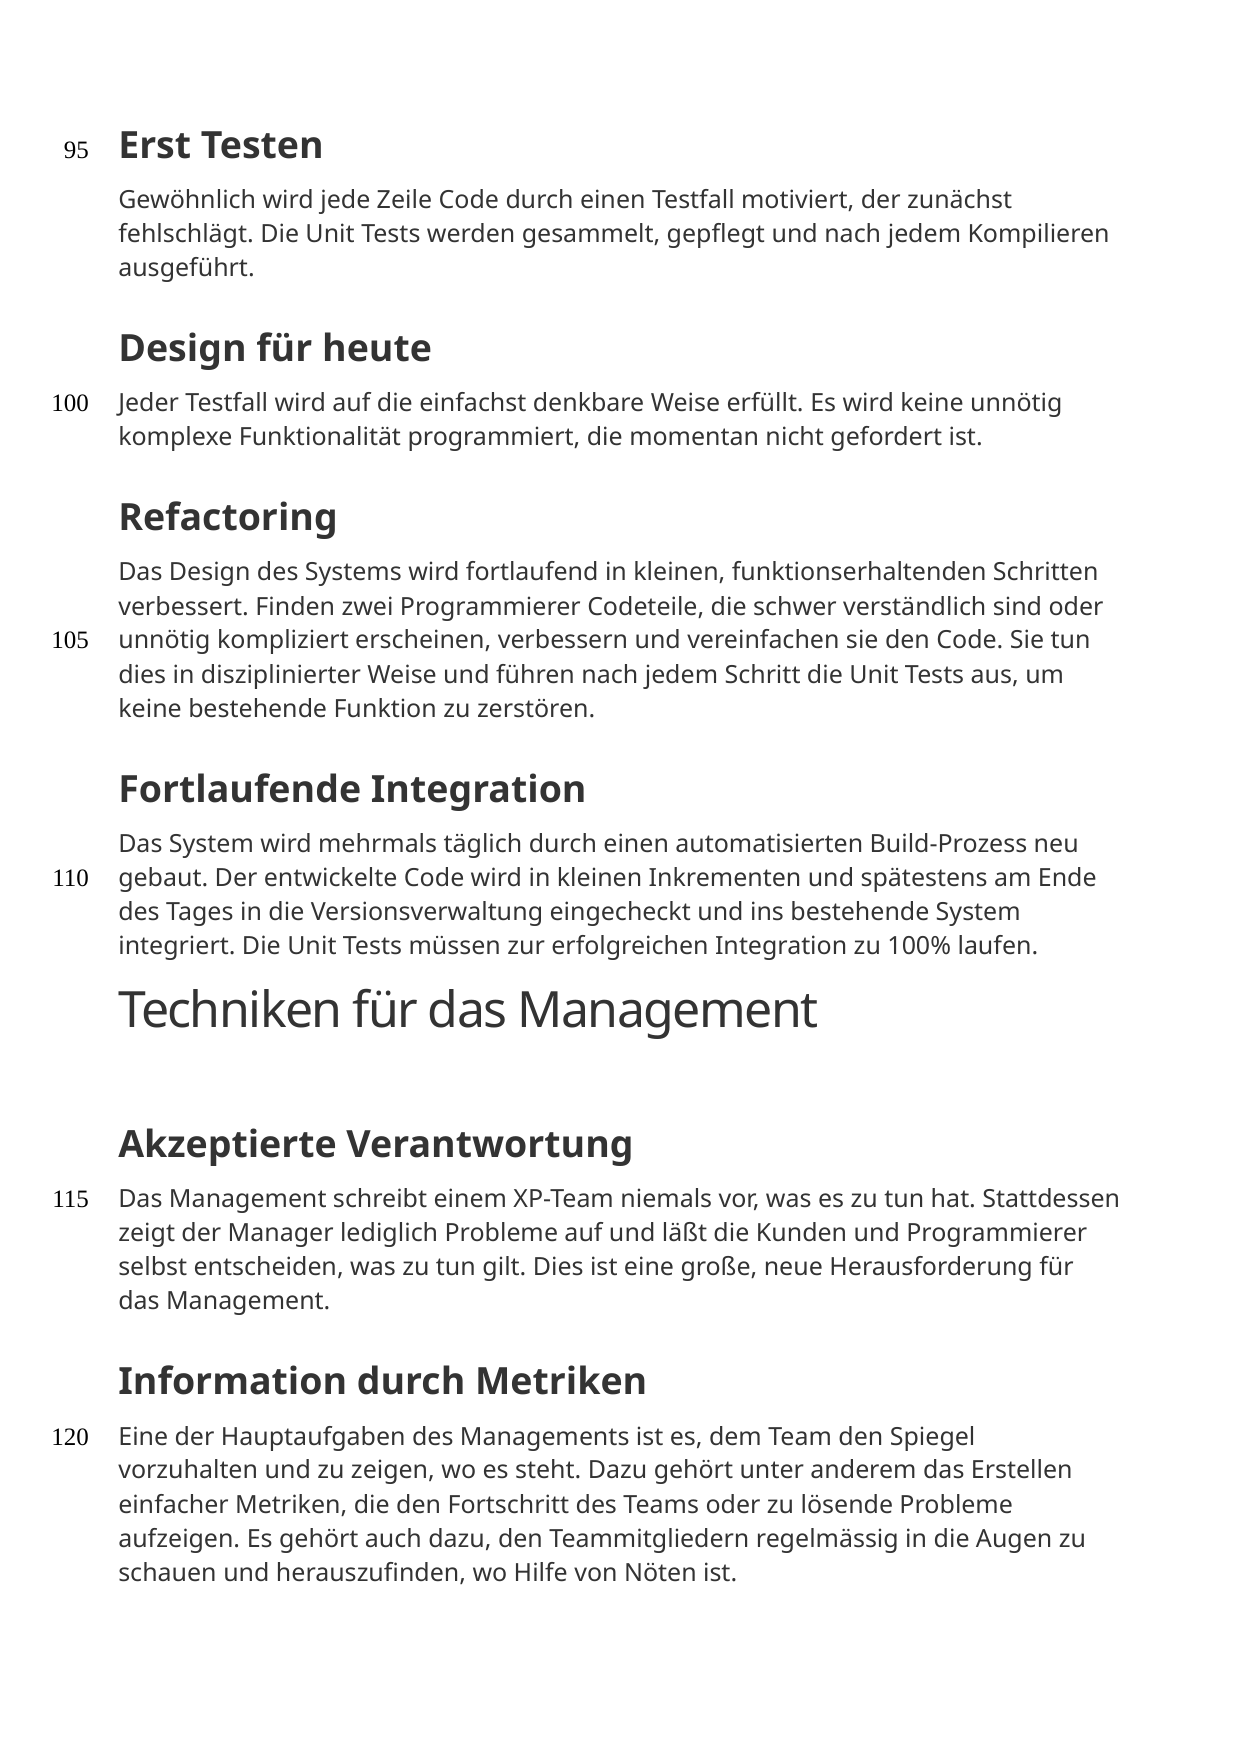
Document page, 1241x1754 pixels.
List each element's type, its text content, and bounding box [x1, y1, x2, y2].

subtitle Design für heute [118, 321, 1122, 372]
subtitle Erst Testen [118, 118, 1122, 169]
subtitle Refactoring [118, 491, 1122, 542]
subtitle Fortlaufende Integration [118, 762, 1122, 813]
text Das System wird mehrmals täglich durch einen automatisierten Build-Prozess neu gebaut. Der entwickelte Code wird in kleinen Inkrementen und spätestens am Ende des Tages in die Versionsverwaltung eingecheckt und ins bestehende System integriert. Die Unit Tests müssen zur erfolgreichen Integration zu 100% laufen. [118, 825, 1122, 962]
text Eine der Hauptaufgaben des Managements ist es, dem Team den Spiegel vorzuhalten und zu zeigen, wo es steht. Dazu gehört unter anderem das Erstellen einfacher Metriken, die den Fortschritt des Teams oder zu lösende Probleme aufzeigen. Es gehört auch dazu, den Teammitgliedern regelmässig in die Augen zu schauen und herauszufinden, wo Hilfe von Nöten ist. [118, 1418, 1122, 1588]
subtitle Techniken für das Management [118, 974, 1122, 1042]
text Das Design des Systems wird fortlaufend in kleinen, funktionserhaltenden Schritten verbessert. Finden zwei Programmierer Codeteile, die schwer verständlich sind oder unnötig kompliziert erscheinen, verbessern und vereinfachen sie den Code. Sie tun dies in disziplinierter Weise und führen nach jedem Schritt die Unit Tests aus, um keine bestehende Funktion zu zerstören. [118, 554, 1122, 724]
subtitle Information durch Metriken [118, 1354, 1122, 1406]
text Jeder Testfall wird auf die einfachst denkbare Weise erfüllt. Es wird keine unnötig komplexe Funktionalität programmiert, die momentan nicht gefordert ist. [118, 385, 1122, 453]
text Gewöhnlich wird jede Zeile Code durch einen Testfall motiviert, der zunächst fehlschlägt. Die Unit Tests werden gesammelt, gepflegt und nach jedem Kompilieren ausgeführt. [118, 182, 1122, 284]
subtitle Akzeptierte Verantwortung [118, 1117, 1122, 1168]
text Das Management schreibt einem XP-Team niemals vor, was es zu tun hat. Stattdessen zeigt der Manager lediglich Probleme auf und läßt die Kunden und Programmierer selbst entscheiden, was zu tun gilt. Dies ist eine große, neue Herausforderung für das Management. [118, 1181, 1122, 1317]
